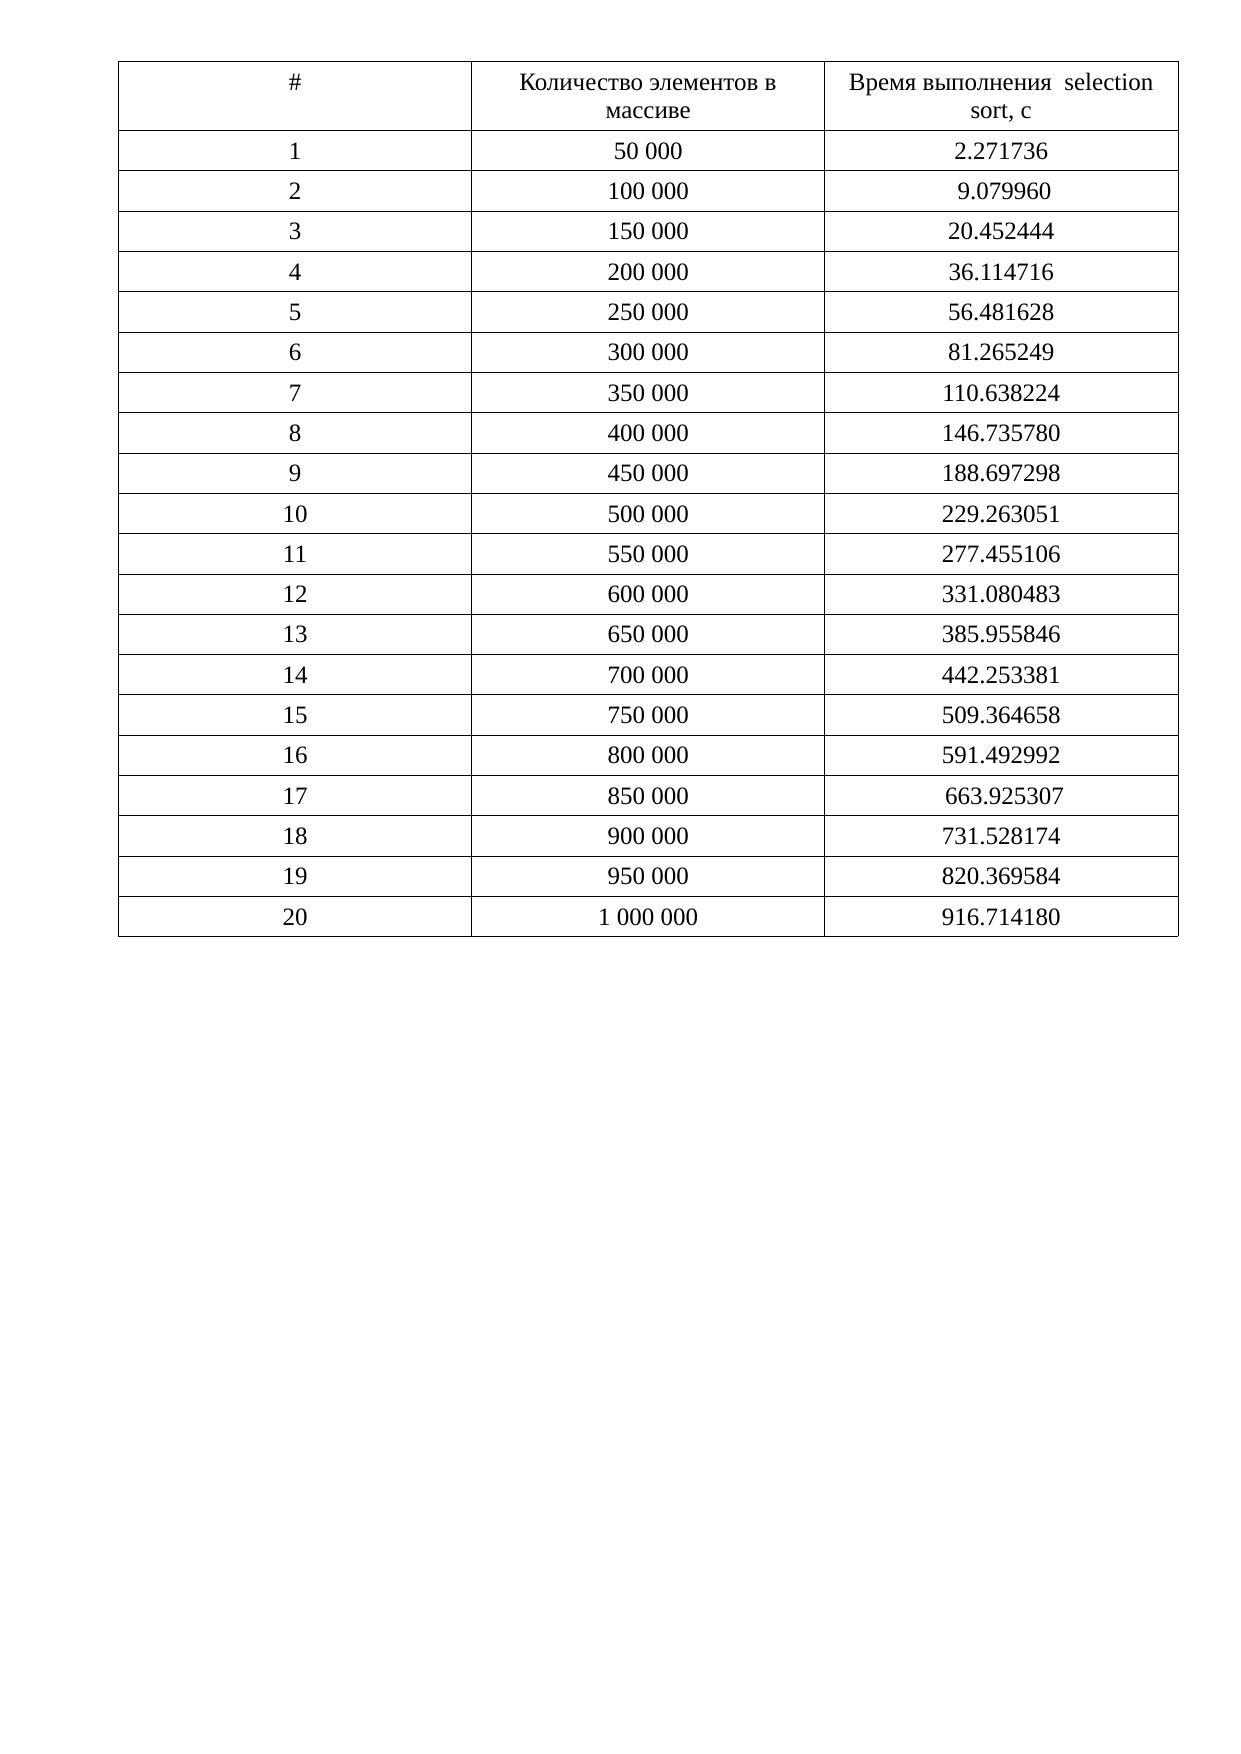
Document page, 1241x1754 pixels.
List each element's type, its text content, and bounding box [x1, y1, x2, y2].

table_cell 229.263051 [825, 494, 1178, 533]
table_header Количество элементов в массиве [472, 62, 824, 130]
table_cell 18 [119, 816, 471, 856]
table_cell 2.271736 [825, 131, 1178, 170]
table_cell 820.369584 [825, 857, 1178, 896]
table_cell 13 [119, 615, 471, 654]
table_cell 11 [119, 534, 471, 573]
table_cell 500 000 [472, 494, 824, 533]
table_cell 15 [119, 695, 471, 735]
table_cell 600 000 [472, 575, 824, 614]
table_cell 400 000 [472, 413, 824, 452]
table_cell 5 [119, 292, 471, 332]
table_cell 950 000 [472, 857, 824, 896]
table_cell 188.697298 [825, 454, 1178, 493]
table_cell 442.253381 [825, 655, 1178, 694]
table_cell 450 000 [472, 454, 824, 493]
table_cell 146.735780 [825, 413, 1178, 452]
table_cell 750 000 [472, 695, 824, 735]
table_cell 4 [119, 252, 471, 291]
table_cell 800 000 [472, 736, 824, 775]
table_cell 110.638224 [825, 373, 1178, 412]
table_cell 331.080483 [825, 575, 1178, 614]
table_cell 3 [119, 212, 471, 251]
table_cell 8 [119, 413, 471, 452]
table_cell 509.364658 [825, 695, 1178, 735]
table_cell 36.114716 [825, 252, 1178, 291]
table_cell 56.481628 [825, 292, 1178, 332]
table_cell 7 [119, 373, 471, 412]
table_cell 277.455106 [825, 534, 1178, 573]
table_header # [119, 62, 471, 130]
table_cell 10 [119, 494, 471, 533]
table_cell 16 [119, 736, 471, 775]
table_cell 50 000 [472, 131, 824, 170]
table_cell 81.265249 [825, 333, 1178, 372]
table_cell 385.955846 [825, 615, 1178, 654]
table_cell 250 000 [472, 292, 824, 332]
table_cell 650 000 [472, 615, 824, 654]
table_cell 200 000 [472, 252, 824, 291]
table_header Время выполнения selection sort, c [825, 62, 1178, 130]
table_cell 300 000 [472, 333, 824, 372]
table_cell 6 [119, 333, 471, 372]
table_cell 150 000 [472, 212, 824, 251]
table_cell 2 [119, 171, 471, 211]
table_cell 14 [119, 655, 471, 694]
table_cell 20 [119, 897, 471, 936]
table_cell 663.925307 [825, 776, 1178, 815]
table_cell 1 [119, 131, 471, 170]
table_cell 700 000 [472, 655, 824, 694]
table_cell 9 [119, 454, 471, 493]
table_cell 1 000 000 [472, 897, 824, 936]
table_cell 591.492992 [825, 736, 1178, 775]
table_cell 20.452444 [825, 212, 1178, 251]
table_cell 900 000 [472, 816, 824, 856]
table_cell 916.714180 [825, 897, 1178, 936]
table_cell 550 000 [472, 534, 824, 573]
table_cell 100 000 [472, 171, 824, 211]
table_cell 12 [119, 575, 471, 614]
table_cell 9.079960 [825, 171, 1178, 211]
table_cell 850 000 [472, 776, 824, 815]
table_cell 350 000 [472, 373, 824, 412]
table_cell 19 [119, 857, 471, 896]
table_cell 17 [119, 776, 471, 815]
table_cell 731.528174 [825, 816, 1178, 856]
